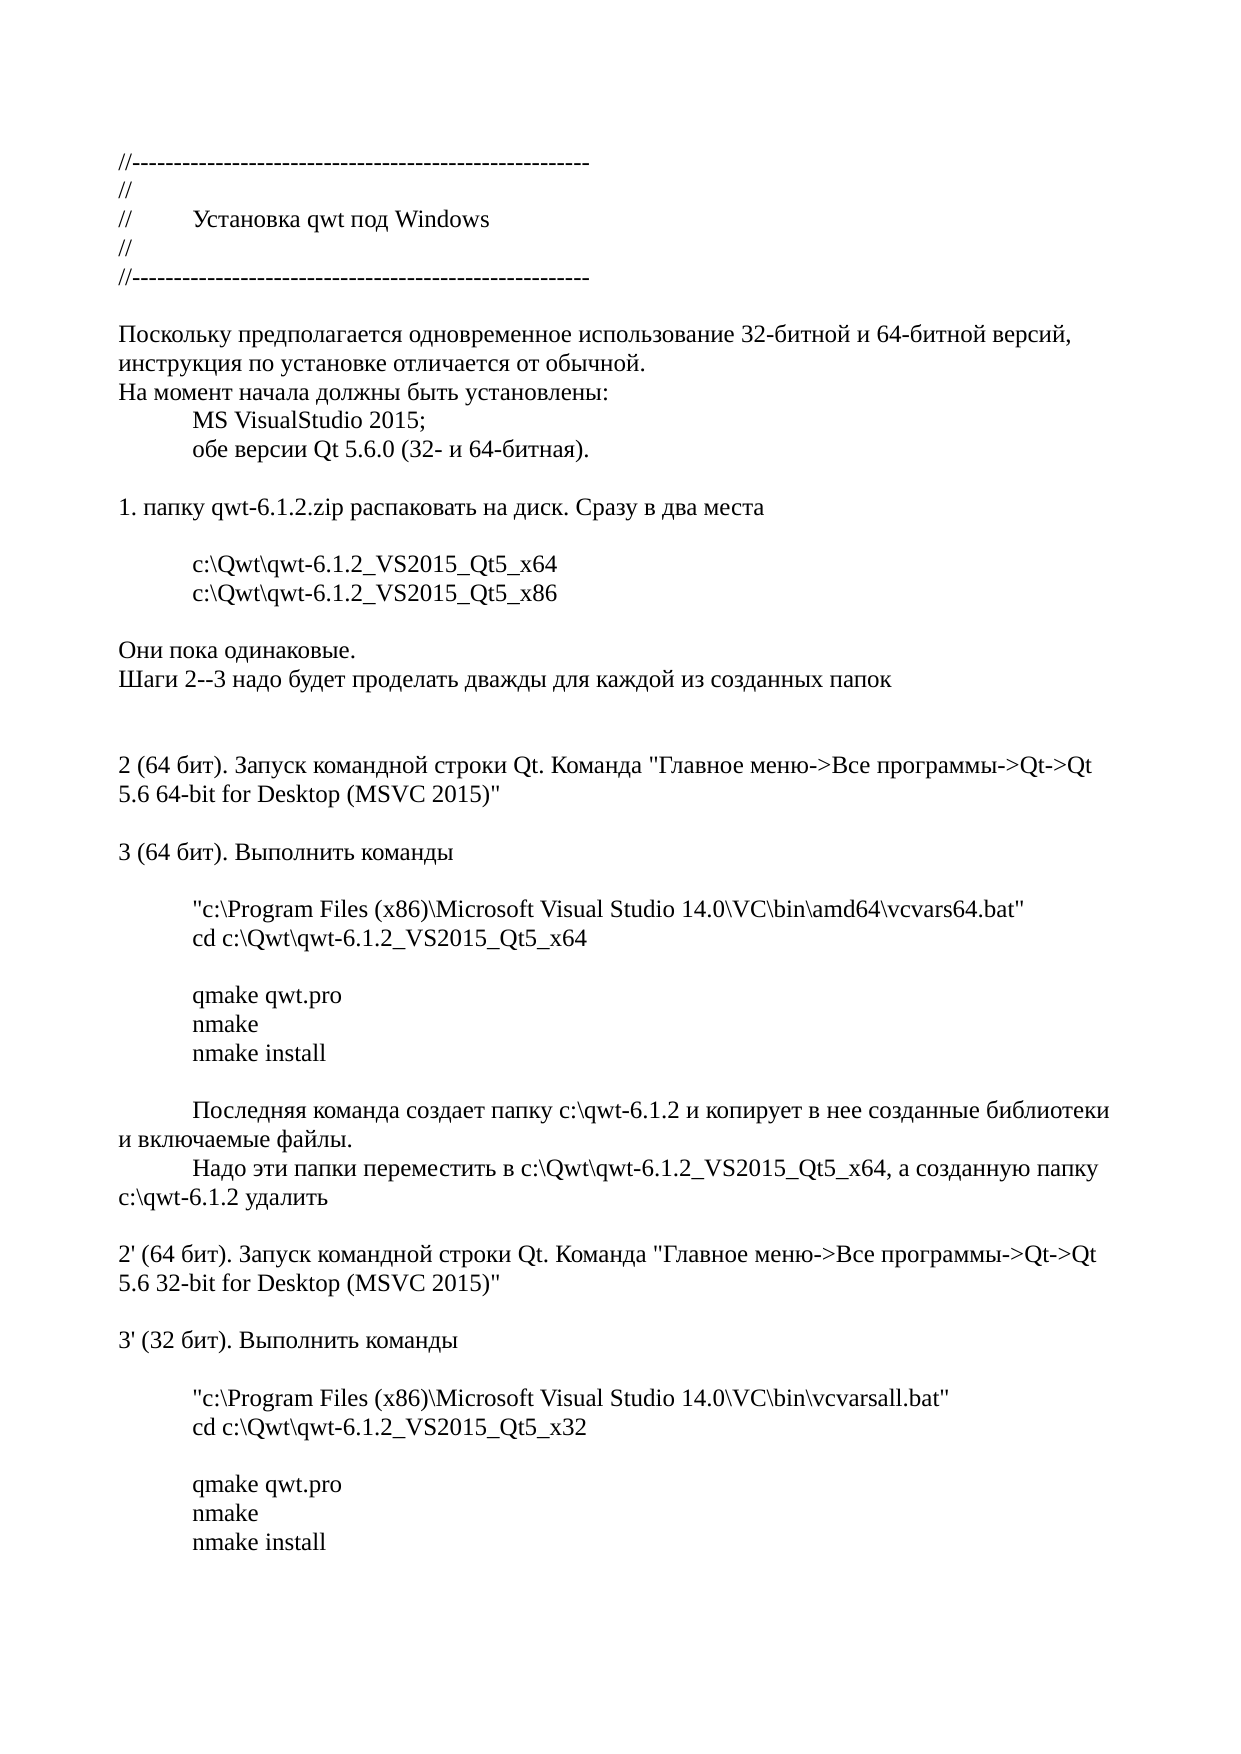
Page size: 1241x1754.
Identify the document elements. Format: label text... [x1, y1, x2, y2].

text "c:\Program Files (x86)\Microsoft Visual Studio 14.0\VC\bin\vcvarsall.bat" [118, 1383, 1122, 1412]
text "c:\Program Files (x86)\Microsoft Visual Studio 14.0\VC\bin\amd64\vcvars64.bat" [118, 894, 1122, 923]
text //------------------------------------------------------- [118, 147, 1122, 176]
text nmake install [118, 1527, 1122, 1556]
text c:\Qwt\qwt-6.1.2_VS2015_Qt5_x64 [118, 549, 1122, 578]
text // // Установка qwt под Windows // //------------------------------------------------------- [118, 176, 1122, 291]
text инструкция по установке отличается от обычной. [118, 348, 1122, 377]
text Последняя команда создает папку c:\qwt-6.1.2 и копирует в нее созданные библиотеки и включаемые файлы. [118, 1096, 1122, 1153]
text 2' (64 бит). Запуск командной строки Qt. Команда "Главное меню->Все программы->Qt->Qt 5.6 32-bit for Desktop (MSVC 2015)" [118, 1239, 1122, 1297]
text qmake qwt.pro [118, 1469, 1122, 1498]
text Они пока одинаковые. [118, 636, 1122, 664]
text 2 (64 бит). Запуск командной строки Qt. Команда "Главное меню->Все программы->Qt->Qt 5.6 64-bit for Desktop (MSVC 2015)" [118, 751, 1122, 808]
text Поскольку предполагается одновременное использование 32-битной и 64-битной версий, [118, 291, 1122, 348]
text qmake qwt.pro [118, 981, 1122, 1009]
text MS VisualStudio 2015; [118, 406, 1122, 434]
text На момент начала должны быть установлены: [118, 377, 1122, 406]
text cd c:\Qwt\qwt-6.1.2_VS2015_Qt5_x64 [118, 923, 1122, 952]
text c:\Qwt\qwt-6.1.2_VS2015_Qt5_x86 [118, 578, 1122, 607]
text 1. папку qwt-6.1.2.zip распаковать на диск. Сразу в два места [118, 463, 1122, 521]
text Надо эти папки переместить в c:\Qwt\qwt-6.1.2_VS2015_Qt5_x64, а созданную папку c:\qwt-6.1.2 удалить [118, 1153, 1122, 1211]
text nmake [118, 1009, 1122, 1038]
text cd c:\Qwt\qwt-6.1.2_VS2015_Qt5_x32 [118, 1412, 1122, 1441]
text обе версии Qt 5.6.0 (32- и 64-битная). [118, 434, 1122, 463]
text nmake install [118, 1038, 1122, 1067]
text Шаги 2--3 надо будет проделать дважды для каждой из созданных папок [118, 664, 1122, 693]
text nmake [118, 1498, 1122, 1527]
text 3 (64 бит). Выполнить команды [118, 837, 1122, 866]
text 3' (32 бит). Выполнить команды [118, 1326, 1122, 1354]
